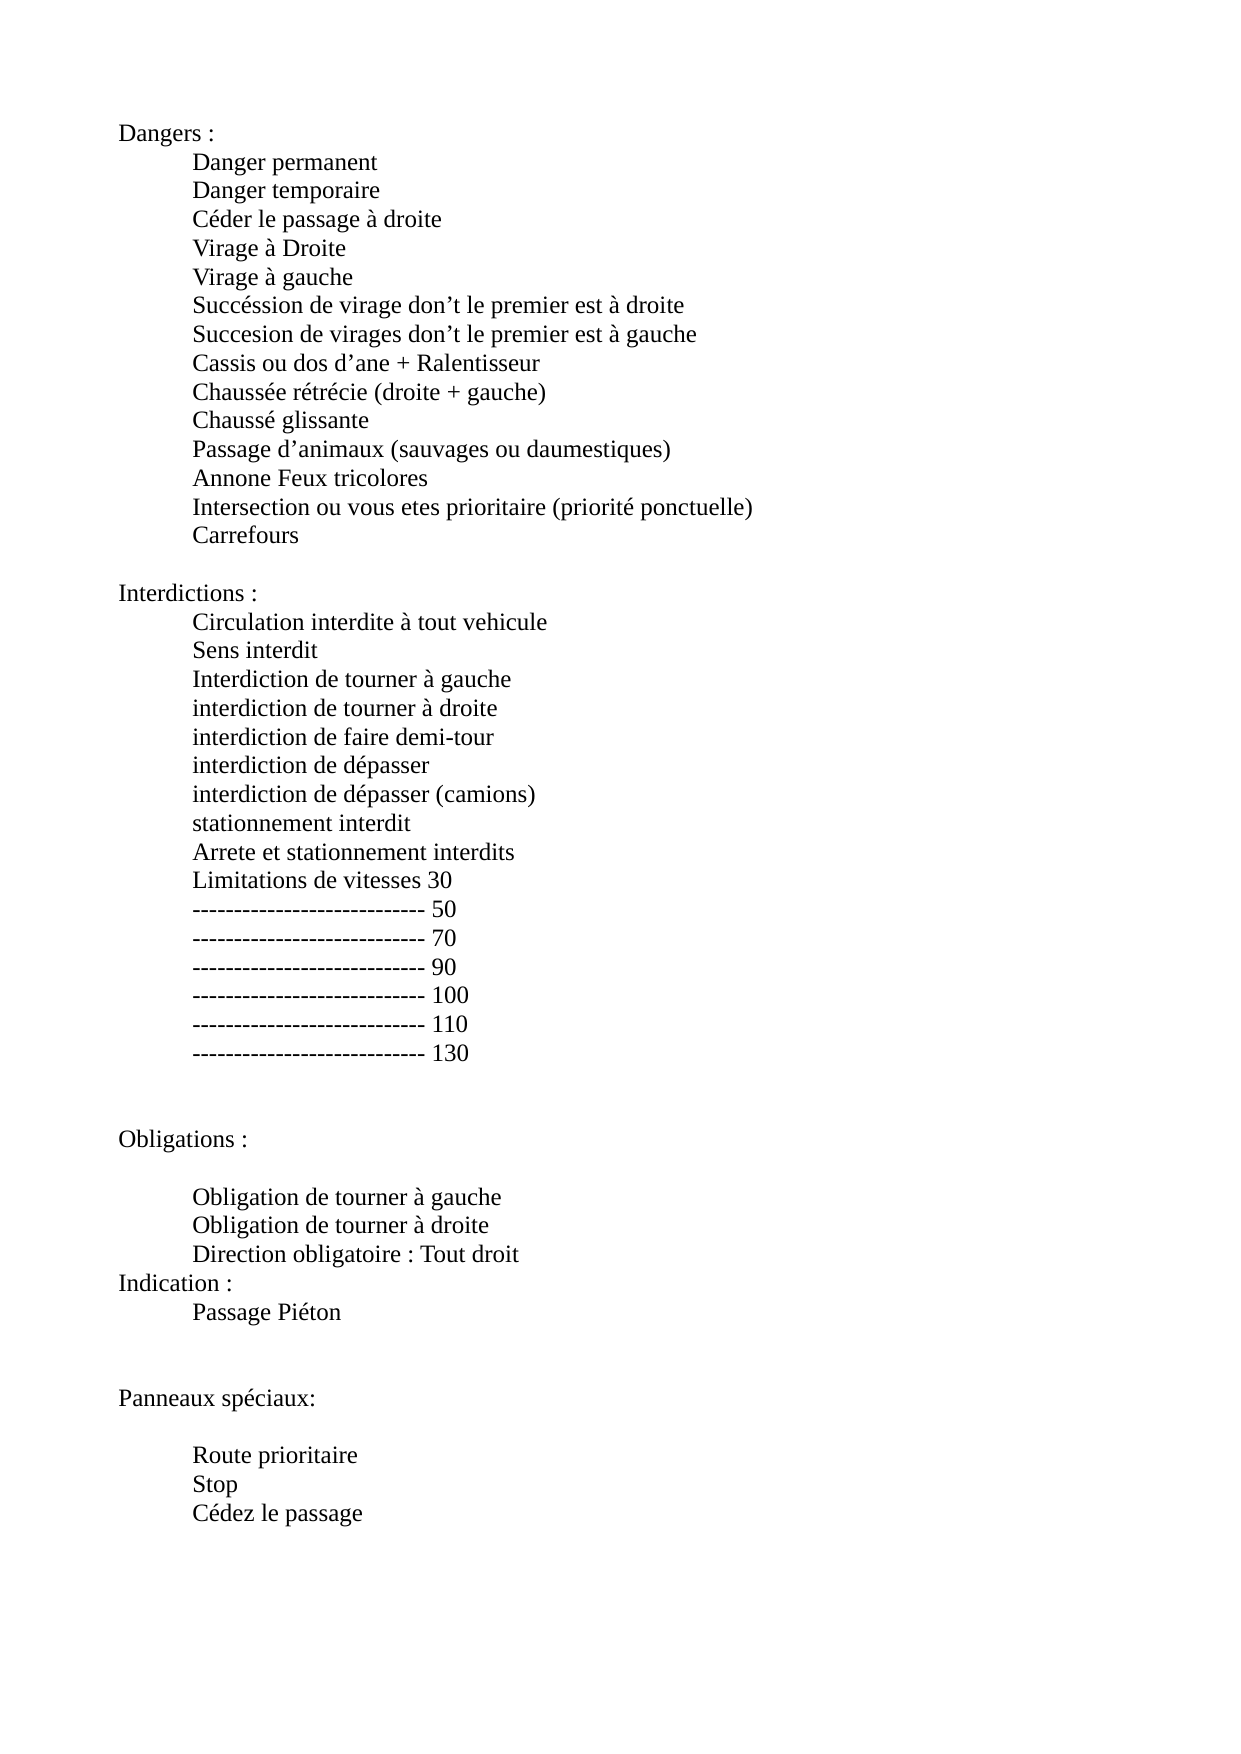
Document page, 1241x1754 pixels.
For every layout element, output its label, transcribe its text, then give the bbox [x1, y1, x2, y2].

text ---------------------------- 100 [118, 981, 1122, 1009]
text Danger permanent [118, 147, 1122, 176]
text Passage d’animaux (sauvages ou daumestiques) [118, 434, 1122, 463]
text Interdiction de tourner à gauche [118, 664, 1122, 693]
text Intersection ou vous etes prioritaire (priorité ponctuelle) [118, 492, 1122, 521]
text interdiction de faire demi-tour [118, 722, 1122, 751]
text Sens interdit [118, 636, 1122, 664]
text Limitations de vitesses 30 [118, 866, 1122, 894]
text interdiction de dépasser (camions) [118, 779, 1122, 808]
text Céder le passage à droite [118, 204, 1122, 233]
text ---------------------------- 110 [118, 1009, 1122, 1038]
text Indication : Passage Piéton [118, 1268, 1122, 1326]
text stationnement interdit [118, 808, 1122, 837]
text interdiction de dépasser [118, 751, 1122, 779]
text Panneaux spéciaux: [118, 1383, 1122, 1412]
text Interdictions : [118, 578, 1122, 607]
text Chaussée rétrécie (droite + gauche) [118, 377, 1122, 406]
text Dangers : [118, 118, 1122, 147]
text Carrefours [118, 521, 1122, 549]
text ---------------------------- 130 [118, 1038, 1122, 1067]
text Succesion de virages don’t le premier est à gauche [118, 319, 1122, 348]
text Obligation de tourner à droite [118, 1211, 1122, 1239]
text Succéssion de virage don’t le premier est à droite [118, 291, 1122, 319]
text ---------------------------- 50 [118, 894, 1122, 923]
text interdiction de tourner à droite [118, 693, 1122, 722]
text Cédez le passage [118, 1498, 1122, 1527]
text Cassis ou dos d’ane + Ralentisseur [118, 348, 1122, 377]
text Arrete et stationnement interdits [118, 837, 1122, 866]
text ---------------------------- 70 [118, 923, 1122, 952]
text Direction obligatoire : Tout droit [118, 1239, 1122, 1268]
text Stop [118, 1469, 1122, 1498]
text ---------------------------- 90 [118, 952, 1122, 981]
text Obligation de tourner à gauche [118, 1182, 1122, 1211]
text Virage à Droite [118, 233, 1122, 262]
text Circulation interdite à tout vehicule [118, 607, 1122, 636]
text Annone Feux tricolores [118, 463, 1122, 492]
text Virage à gauche [118, 262, 1122, 291]
text Chaussé glissante [118, 406, 1122, 434]
text Obligations : [118, 1124, 1122, 1153]
text Route prioritaire [118, 1441, 1122, 1469]
text Danger temporaire [118, 176, 1122, 204]
